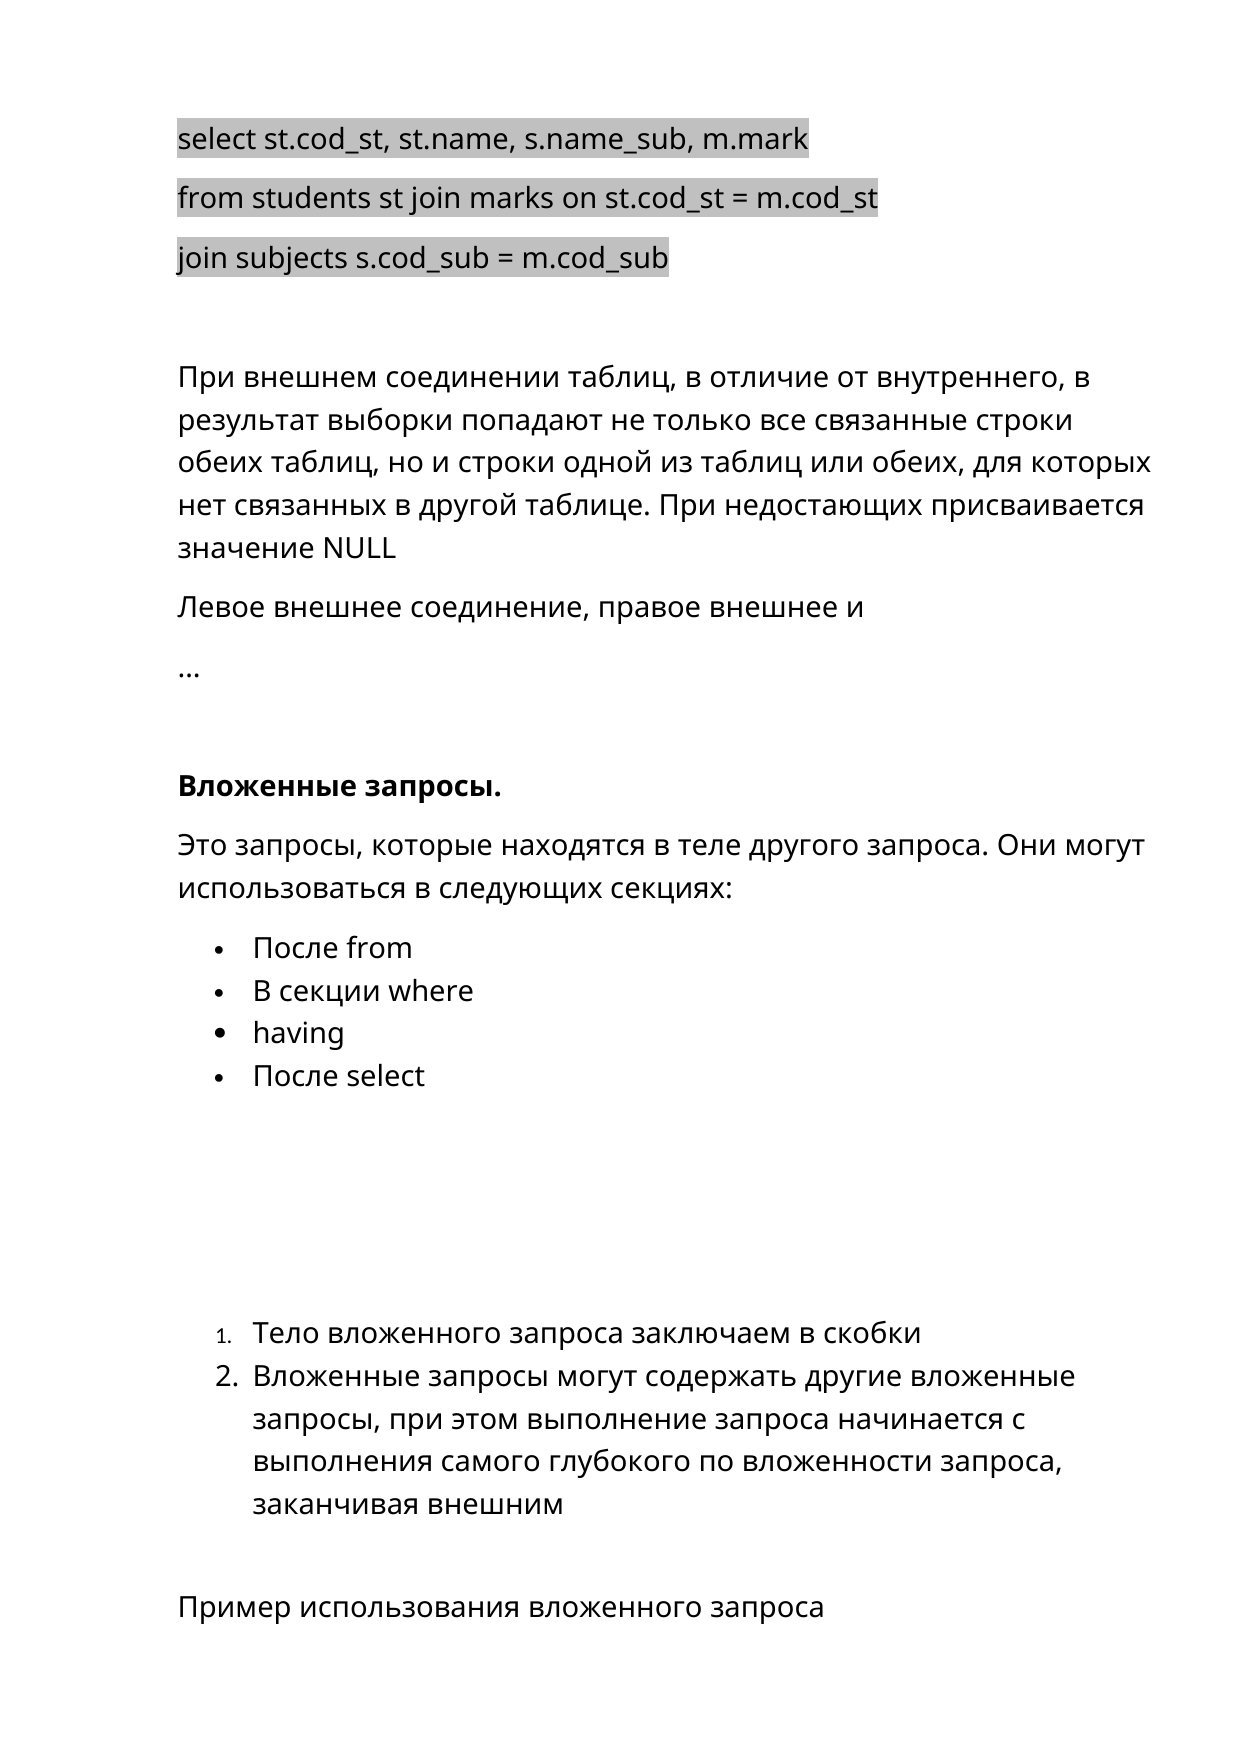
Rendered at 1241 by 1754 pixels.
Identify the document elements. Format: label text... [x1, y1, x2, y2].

text select st.cod_st, st.name, s.name_sub, m.mark [177, 118, 1152, 158]
text join subjects s.cod_sub = m.cod_sub [177, 237, 1152, 277]
list После select [215, 1055, 1152, 1095]
text Левое внешнее соединение, правое внешнее и [177, 587, 1152, 626]
text … [177, 646, 1152, 686]
text Пример использования вложенного запроса [177, 1586, 1152, 1626]
list having [215, 1013, 1152, 1052]
list Тело вложенного запроса заключаем в скобки [215, 1312, 1152, 1352]
list В секции where [215, 970, 1152, 1009]
text Вложенные запросы. [177, 765, 1152, 805]
text Это запросы, которые находятся в теле другого запроса. Они могут использоваться в следующих секциях: [177, 825, 1152, 907]
text При внешнем соединении таблиц, в отличие от внутреннего, в результат выборки попадают не только все связанные строки обеих таблиц, но и строки одной из таблиц или обеих, для которых нет связанных в другой таблице. При недостающих присваивается значение NULL [177, 356, 1152, 567]
list Вложенные запросы могут содержать другие вложенные запросы, при этом выполнение запроса начинается с выполнения самого глубокого по вложенности запроса, заканчивая внешним [215, 1355, 1152, 1523]
list После from [215, 927, 1152, 967]
text from students st join marks on st.cod_st = m.cod_st [177, 178, 1152, 217]
